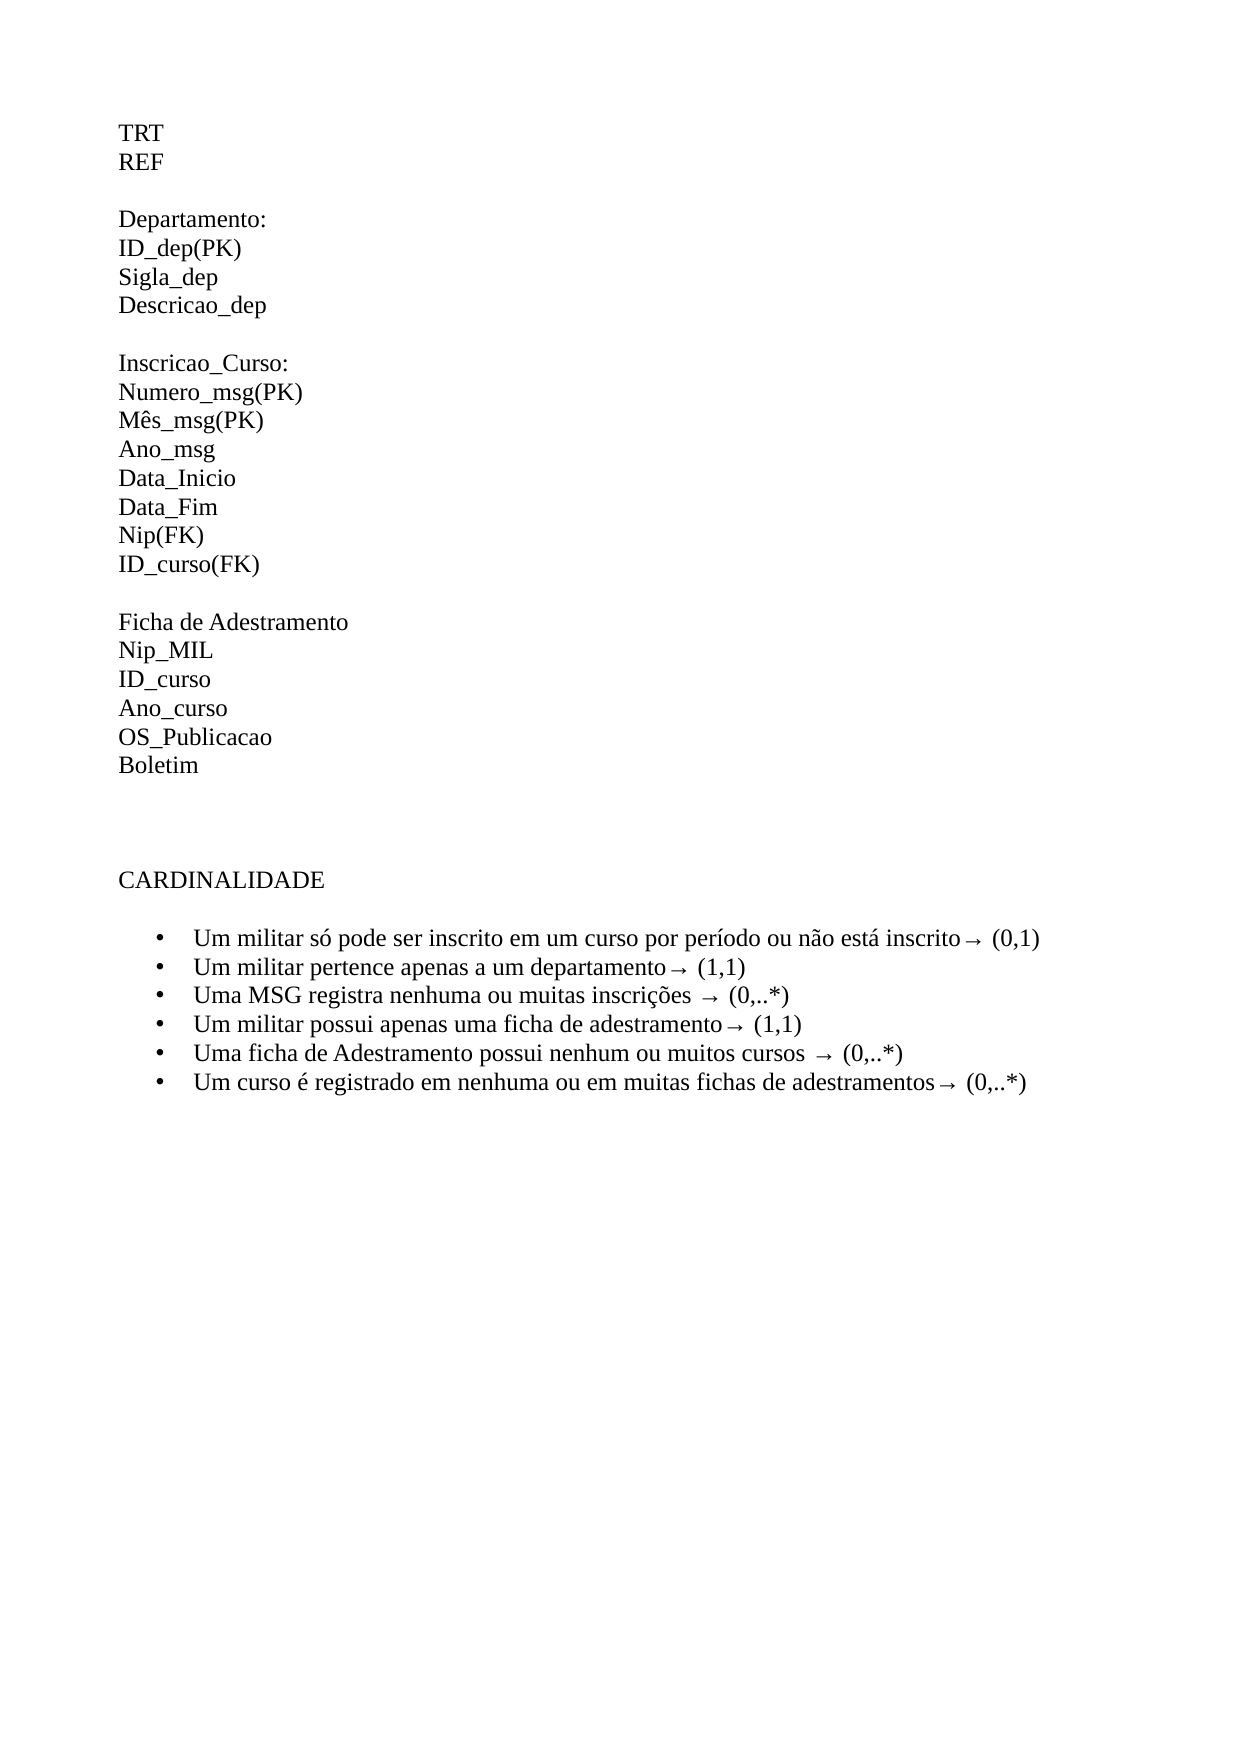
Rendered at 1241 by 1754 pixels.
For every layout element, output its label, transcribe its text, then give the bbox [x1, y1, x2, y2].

text Ano_curso [118, 693, 1122, 722]
text Departamento: [118, 204, 1122, 233]
text TRT [118, 118, 1122, 147]
text Boletim [118, 751, 1122, 779]
text REF [118, 147, 1122, 176]
list Um militar só pode ser inscrito em um curso por período ou não está inscrito→ (0,1) [156, 923, 1122, 952]
text Data_Fim [118, 492, 1122, 521]
text Numero_msg(PK) [118, 377, 1122, 406]
text ID_curso [118, 664, 1122, 693]
list Uma MSG registra nenhuma ou muitas inscrições → (0,..*) [156, 981, 1122, 1009]
text Nip(FK) [118, 521, 1122, 549]
text OS_Publicacao [118, 722, 1122, 751]
text Nip_MIL [118, 636, 1122, 664]
text Descricao_dep [118, 291, 1122, 319]
list Um curso é registrado em nenhuma ou em muitas fichas de adestramentos→ (0,..*) [156, 1067, 1122, 1096]
list Uma ficha de Adestramento possui nenhum ou muitos cursos → (0,..*) [156, 1038, 1122, 1067]
text ID_dep(PK) [118, 233, 1122, 262]
list Um militar pertence apenas a um departamento→ (1,1) [156, 952, 1122, 981]
text Data_Inicio [118, 463, 1122, 492]
text CARDINALIDADE [118, 866, 1122, 894]
text Mês_msg(PK) [118, 406, 1122, 434]
text Ano_msg [118, 434, 1122, 463]
text Inscricao_Curso: [118, 348, 1122, 377]
text Ficha de Adestramento [118, 607, 1122, 636]
text Sigla_dep [118, 262, 1122, 291]
list Um militar possui apenas uma ficha de adestramento→ (1,1) [156, 1009, 1122, 1038]
text ID_curso(FK) [118, 549, 1122, 578]
